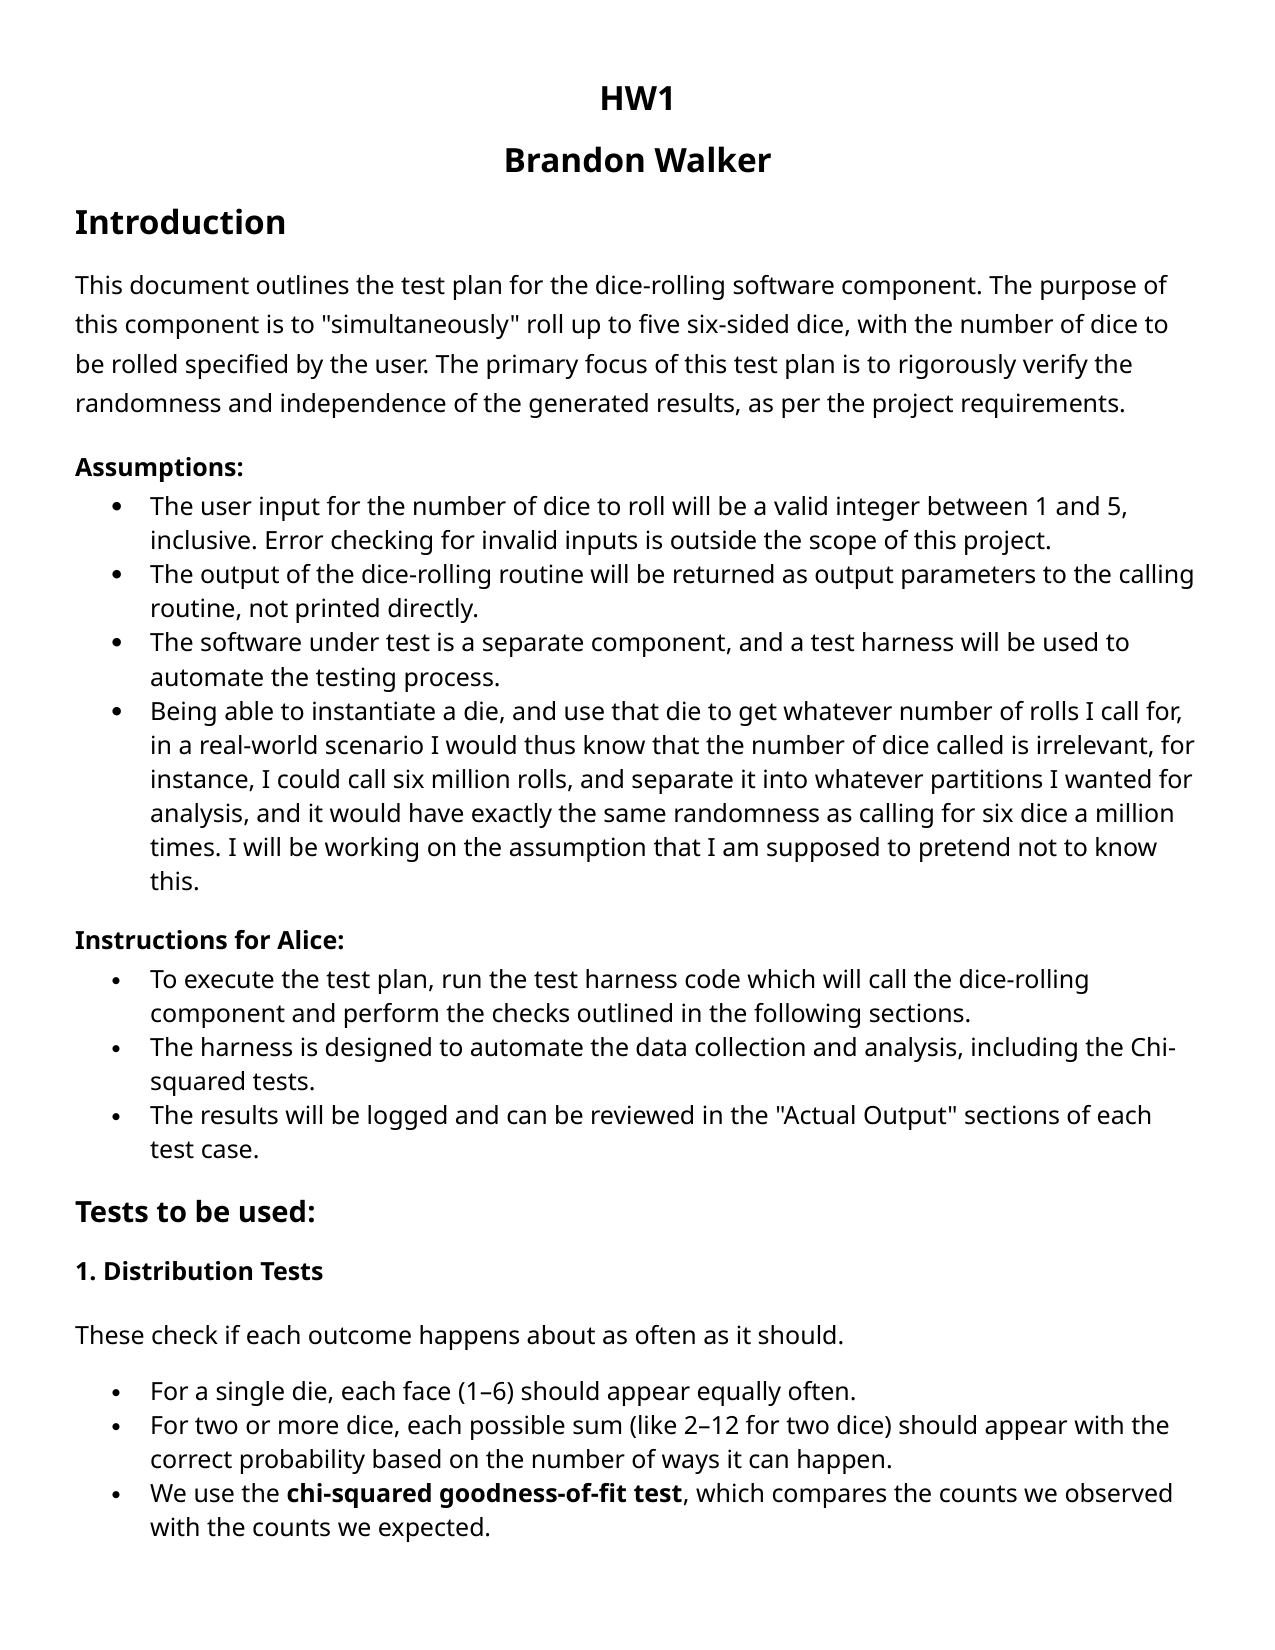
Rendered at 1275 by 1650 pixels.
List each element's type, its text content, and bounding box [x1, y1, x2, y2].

text Tests to be used: [75, 1191, 1200, 1231]
text Instructions for Alice: [75, 923, 1200, 957]
text 1. Distribution Tests [75, 1253, 1200, 1287]
text Introduction [75, 199, 1200, 244]
list We use the chi-squared goodness-of-fit test, which compares the counts we observed with the counts we expected. [112, 1476, 1200, 1544]
list The user input for the number of dice to roll will be a valid integer between 1 and 5, inclusive. Error checking for invalid inputs is outside the scope of this project. [112, 489, 1200, 557]
text Assumptions: [75, 450, 1200, 484]
list The output of the dice-rolling routine will be returned as output parameters to the calling routine, not printed directly. [112, 557, 1200, 625]
list The results will be logged and can be reviewed in the "Actual Output" sections of each test case. [112, 1098, 1200, 1166]
text HW1 [75, 75, 1200, 120]
text This document outlines the test plan for the dice-rolling software component. The purpose of this component is to "simultaneously" roll up to five six-sided dice, with the number of dice to be rolled specified by the user. The primary focus of this test plan is to rigorously verify the randomness and independence of the generated results, as per the project requirements. [75, 268, 1200, 419]
list For two or more dice, each possible sum (like 2–12 for two dice) should appear with the correct probability based on the number of ways it can happen. [112, 1407, 1200, 1476]
list Being able to instantiate a die, and use that die to get whatever number of rolls I call for, in a real-world scenario I would thus know that the number of dice called is irrelevant, for instance, I could call six million rolls, and separate it into whatever partitions I wanted for analysis, and it would have exactly the same randomness as calling for six dice a million times. I will be working on the assumption that I am supposed to pretend not to know this. [112, 693, 1200, 898]
list To execute the test plan, run the test harness code which will call the dice-rolling component and perform the checks outlined in the following sections. [112, 962, 1200, 1030]
text These check if each outcome happens about as often as it should. [75, 1318, 1200, 1352]
list The software under test is a separate component, and a test harness will be used to automate the testing process. [112, 625, 1200, 693]
list The harness is designed to automate the data collection and analysis, including the Chi-squared tests. [112, 1030, 1200, 1098]
text Brandon Walker [75, 137, 1200, 182]
list For a single die, each face (1–6) should appear equally often. [112, 1373, 1200, 1407]
